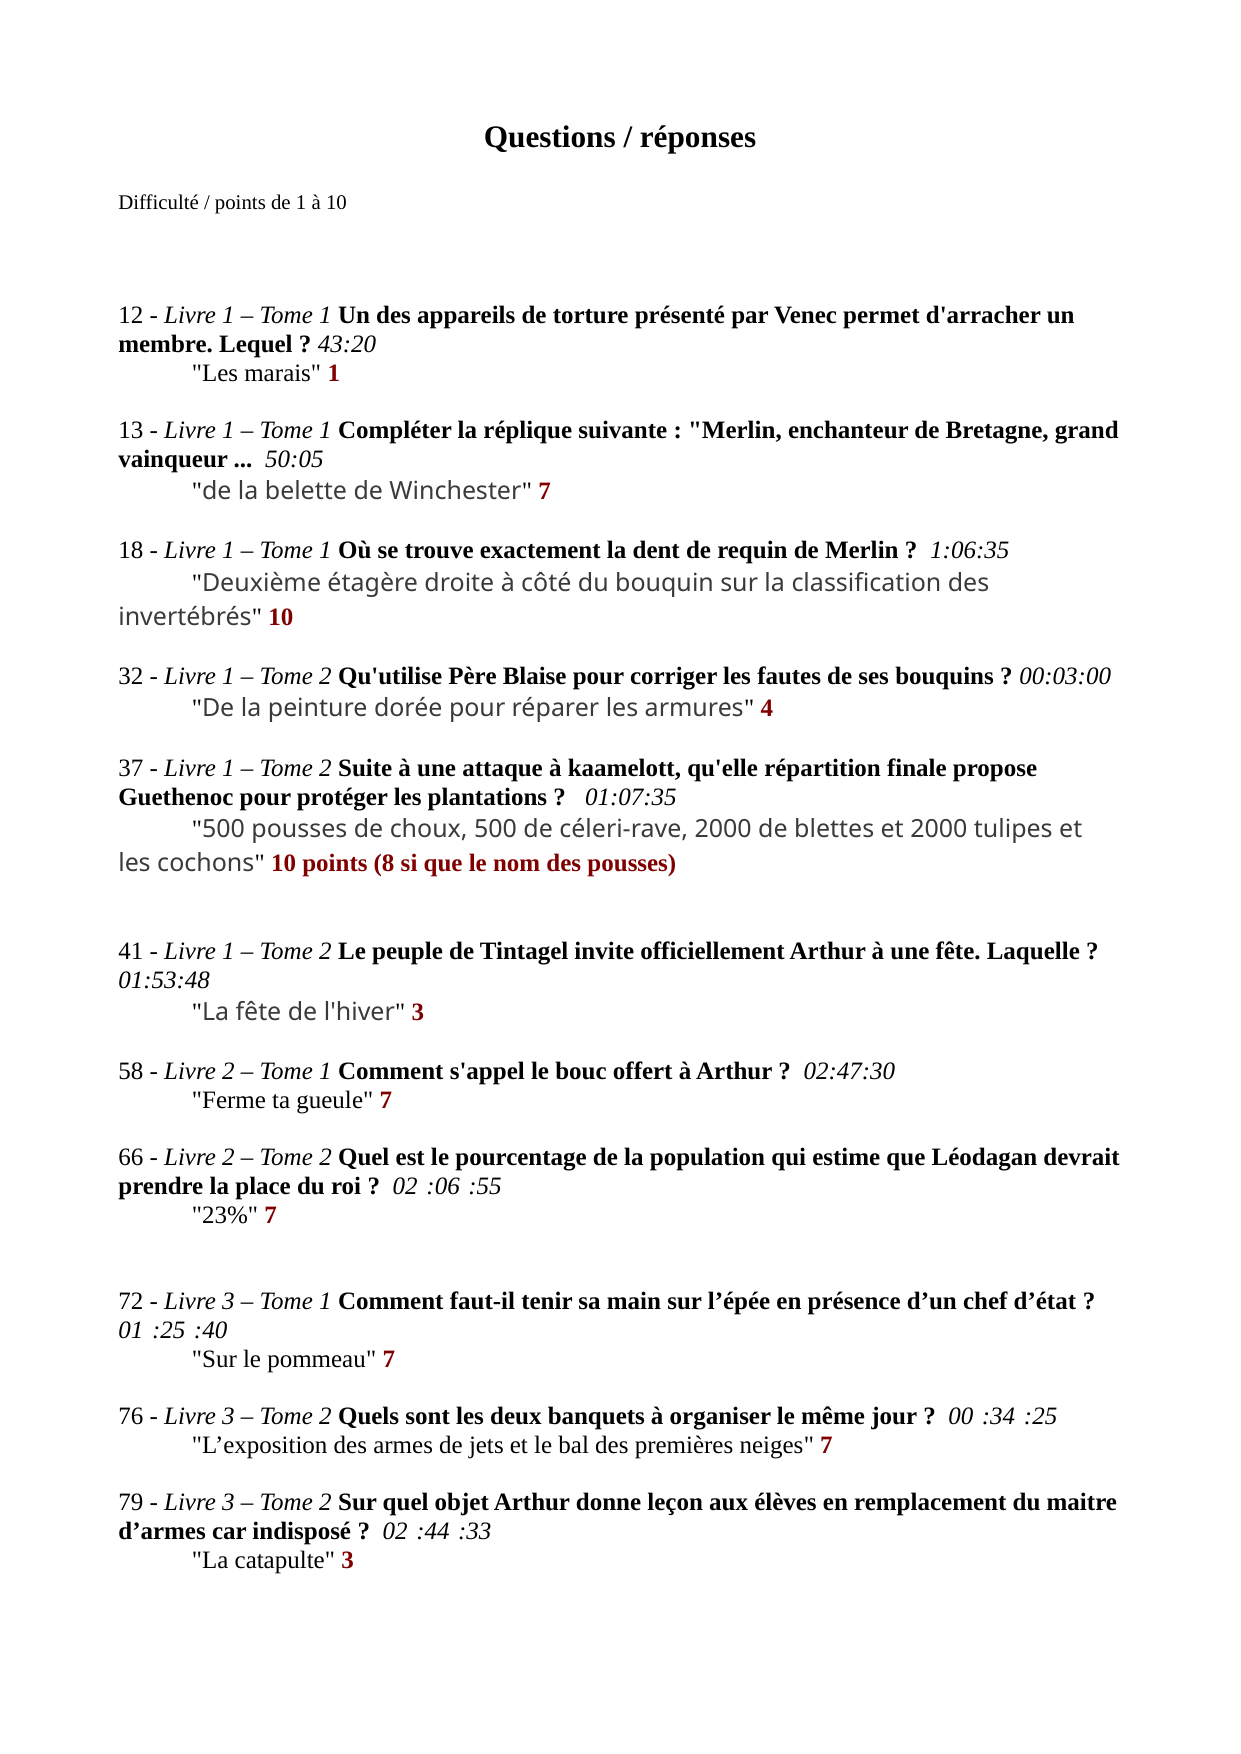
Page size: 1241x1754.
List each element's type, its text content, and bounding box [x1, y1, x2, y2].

text "23%" 7 [118, 1200, 1122, 1229]
text 37 - Livre 1 – Tome 2 Suite à une attaque à kaamelott, qu'elle répartition finale propose Guethenoc pour protéger les plantations ? 01:07:35 [118, 753, 1122, 810]
text 13 - Livre 1 – Tome 1 Compléter la réplique suivante : "Merlin, enchanteur de Bretagne, grand vainqueur ... 50:05 [118, 415, 1122, 473]
text "De la peinture dorée pour réparer les armures" 4 [118, 690, 1122, 724]
text "La fête de l'hiver" 3 [118, 993, 1122, 1027]
text Questions / réponses [118, 118, 1122, 154]
text 66 - Livre 2 – Tome 2 Quel est le pourcentage de la population qui estime que Léodagan devrait prendre la place du roi ? 02 :06 :55 [118, 1142, 1122, 1200]
text 32 - Livre 1 – Tome 2 Qu'utilise Père Blaise pour corriger les fautes de ses bouquins ? 00:03:00 [118, 661, 1122, 690]
text Difficulté / points de 1 à 10 [118, 190, 1122, 214]
text "La catapulte" 3 [118, 1545, 1122, 1574]
text "L’exposition des armes de jets et le bal des premières neiges" 7 [118, 1430, 1122, 1459]
text 72 - Livre 3 – Tome 1 Comment faut-il tenir sa main sur l’épée en présence d’un chef d’état ? 01 :25 :40 [118, 1286, 1122, 1344]
text "Sur le pommeau" 7 [118, 1344, 1122, 1372]
text "500 pousses de choux, 500 de céleri-rave, 2000 de blettes et 2000 tulipes et les cochons" 10 points (8 si que le nom des pousses) [118, 810, 1122, 878]
text "Les marais" 1 [118, 358, 1122, 387]
text "de la belette de Winchester" 7 [118, 473, 1122, 507]
text 41 - Livre 1 – Tome 2 Le peuple de Tintagel invite officiellement Arthur à une fête. Laquelle ? 01:53:48 [118, 936, 1122, 993]
text "Deuxième étagère droite à côté du bouquin sur la classification des invertébrés" 10 [118, 564, 1122, 632]
text 18 - Livre 1 – Tome 1 Où se trouve exactement la dent de requin de Merlin ? 1:06:35 [118, 536, 1122, 564]
text "Ferme ta gueule" 7 [118, 1085, 1122, 1114]
text 58 - Livre 2 – Tome 1 Comment s'appel le bouc offert à Arthur ? 02:47:30 [118, 1056, 1122, 1085]
text 12 - Livre 1 – Tome 1 Un des appareils de torture présenté par Venec permet d'arracher un membre. Lequel ? 43:20 [118, 300, 1122, 358]
text 79 - Livre 3 – Tome 2 Sur quel objet Arthur donne leçon aux élèves en remplacement du maitre d’armes car indisposé ? 02 :44 :33 [118, 1487, 1122, 1545]
text 76 - Livre 3 – Tome 2 Quels sont les deux banquets à organiser le même jour ? 00 :34 :25 [118, 1401, 1122, 1430]
